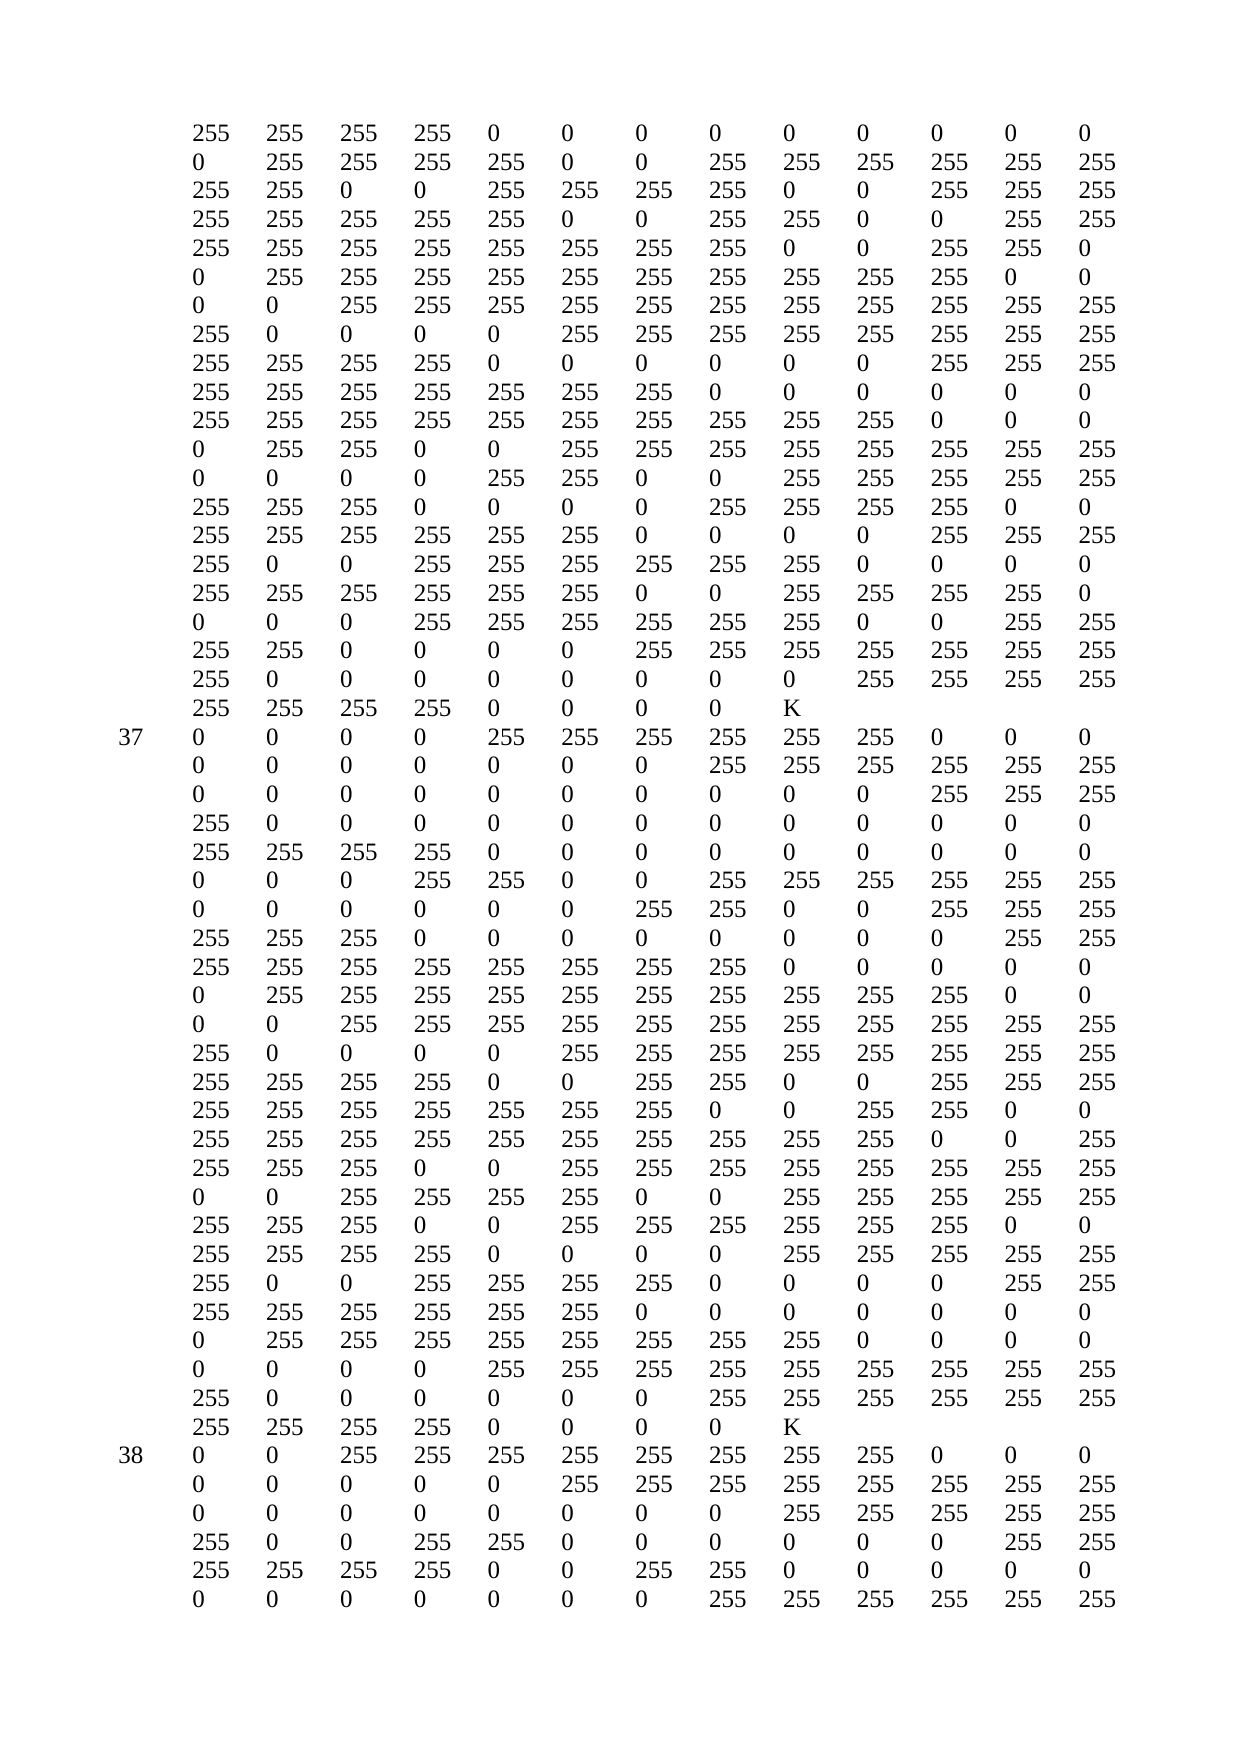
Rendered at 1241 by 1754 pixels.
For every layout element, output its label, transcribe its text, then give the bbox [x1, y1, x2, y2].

text 37 0 0 0 0 255 255 255 255 255 255 0 0 0 0 0 0 0 0 0 0 255 255 255 255 255 255 0 0 0 0 0 0 0 0 0 0 255 255 255 255 0 0 0 0 0 0 0 0 0 0 0 0 255 255 255 255 0 0 0 0 0 0 0 0 0 0 0 0 255 255 0 0 255 255 255 255 255 255 0 0 0 0 0 0 255 255 0 0 255 255 255 255 255 255 0 0 0 0 0 0 0 0 255 255 255 255 255 255 255 255 255 255 0 0 0 0 0 0 255 255 255 255 255 255 255 255 255 255 0 0 0 0 255 255 255 255 255 255 255 255 255 255 255 255 0 0 0 0 255 255 255 255 255 255 255 255 255 255 255 255 0 0 255 255 0 0 255 255 255 255 255 255 255 255 255 255 0 0 255 255 0 0 255 255 255 255 255 255 255 255 255 255 0 0 255 255 255 255 0 0 255 255 255 255 255 255 255 255 0 0 255 255 255 255 0 0 255 255 255 255 255 255 255 255 0 0 255 255 255 255 255 255 0 0 255 255 255 255 0 0 0 0 255 255 255 255 255 255 0 0 255 255 255 255 0 0 0 0 255 255 255 255 255 255 255 255 0 0 0 0 0 0 0 0 255 255 255 255 255 255 255 255 0 0 0 0 0 0 0 0 255 255 255 255 255 255 255 255 255 255 0 0 0 0 0 0 255 255 255 255 255 255 255 255 255 255 0 0 0 0 K [118, 722, 1122, 1441]
text 255 255 255 255 0 0 0 0 0 0 0 0 0 0 255 255 255 255 0 0 255 255 255 255 255 255 255 255 0 0 255 255 255 255 0 0 255 255 255 255 255 255 255 255 0 0 255 255 0 0 255 255 255 255 255 255 255 255 255 255 0 0 255 255 0 0 255 255 255 255 255 255 255 255 255 255 0 0 0 0 255 255 255 255 255 255 255 255 255 255 255 255 0 0 0 0 255 255 255 255 255 255 255 255 255 255 255 255 0 0 0 0 0 0 255 255 255 255 255 255 255 255 255 255 0 0 0 0 0 0 255 255 255 255 255 255 255 255 255 255 0 0 0 0 255 255 0 0 255 255 255 255 255 255 255 255 0 0 0 0 255 255 0 0 255 255 255 255 255 255 255 255 0 0 0 0 255 255 255 255 0 0 255 255 255 255 255 255 0 0 0 0 255 255 255 255 0 0 255 255 255 255 255 255 0 0 0 0 255 255 255 255 255 255 0 0 255 255 255 255 0 0 0 0 255 255 255 255 255 255 0 0 255 255 255 255 0 0 0 0 255 255 255 255 255 255 255 255 0 0 0 0 0 0 0 0 255 255 255 255 255 255 255 255 0 0 0 0 K [118, 118, 1122, 722]
text 38 0 0 255 255 255 255 255 255 255 255 0 0 0 0 0 0 0 0 255 255 255 255 255 255 255 255 0 0 0 0 0 0 0 0 255 255 255 255 255 255 0 0 255 255 0 0 0 0 0 0 255 255 255 255 255 255 0 0 255 255 0 0 0 0 0 0 0 0 0 0 0 0 255 255 255 255 255 255 [118, 1441, 1122, 1613]
